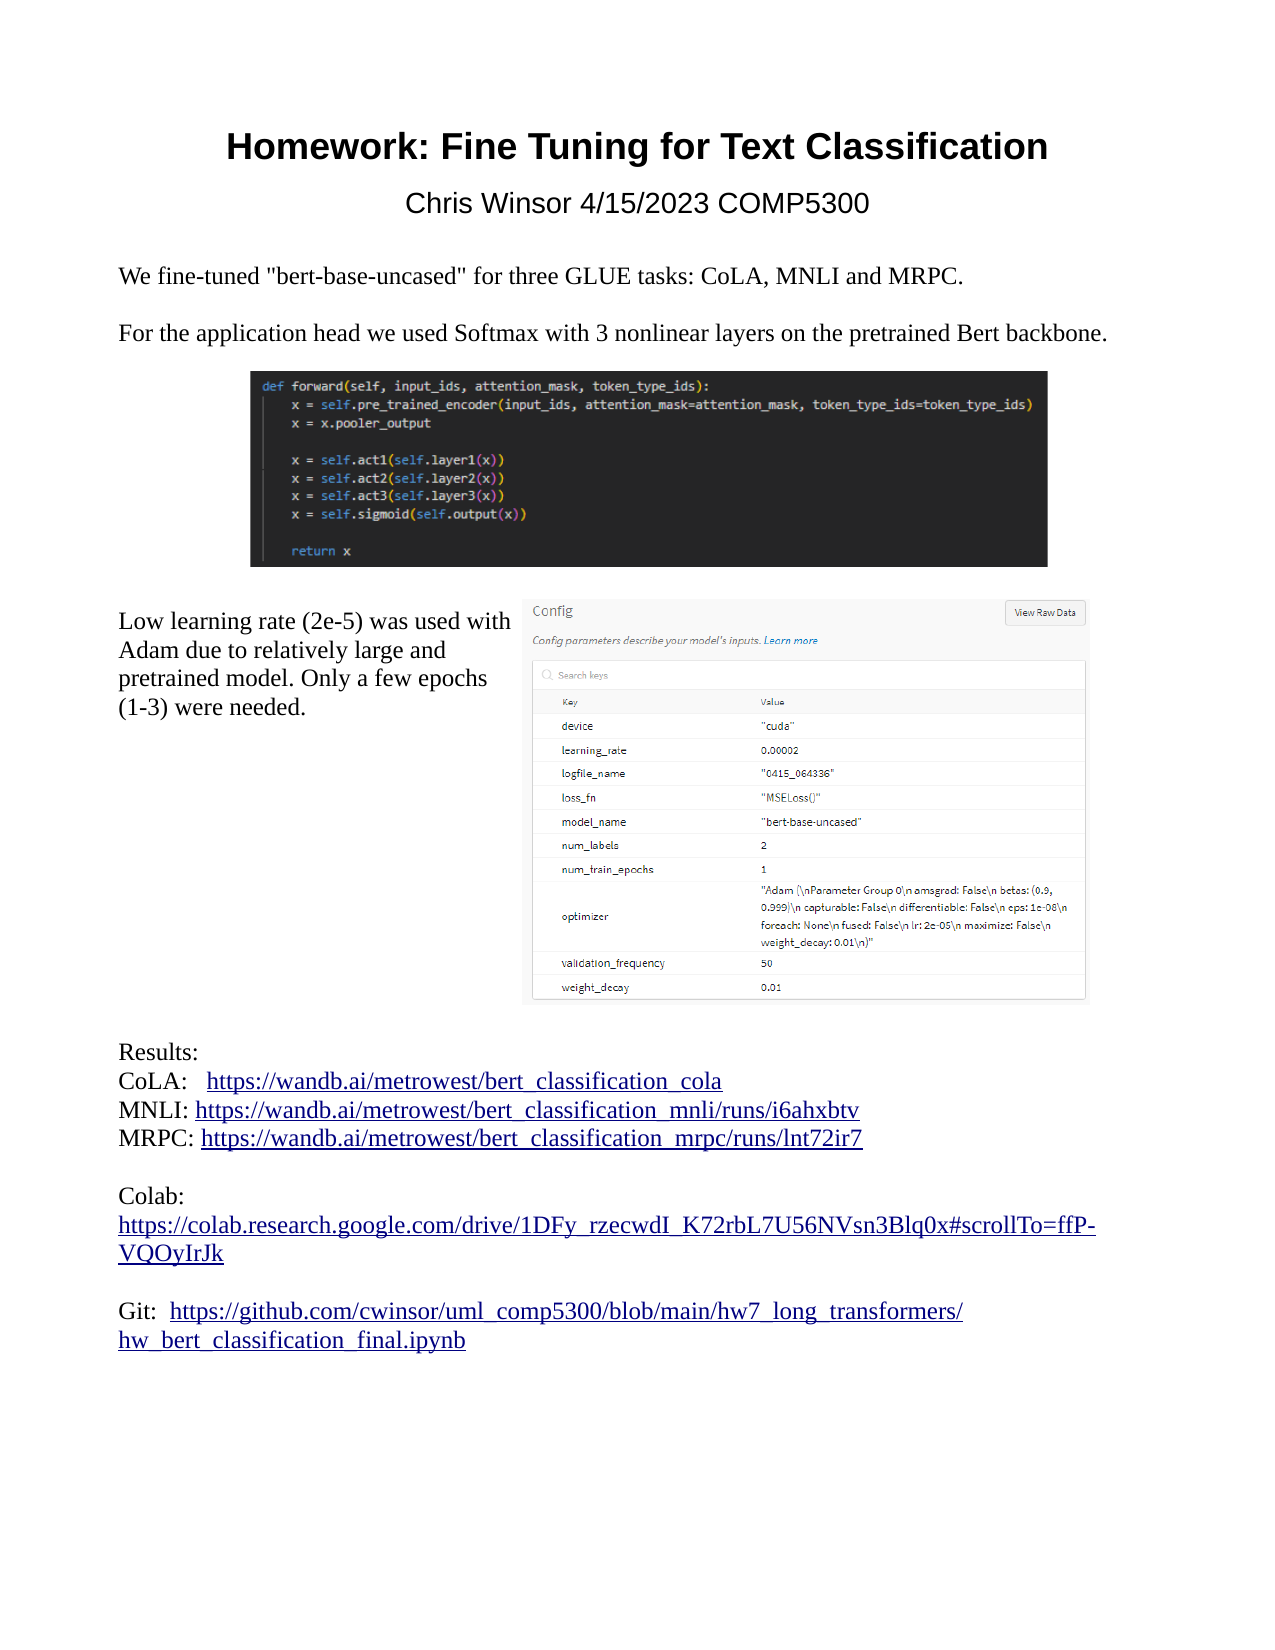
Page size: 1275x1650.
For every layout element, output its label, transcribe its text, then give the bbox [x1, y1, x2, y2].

text Git: https://github.com/cwinsor/uml_comp5300/blob/main/hw7_long_transformers/hw_bert_classification_final.ipynb [118, 1296, 1157, 1353]
text We fine-tuned "bert-base-uncased" for three GLUE tasks: CoLA, MNLI and MRPC. [118, 261, 1157, 290]
subtitle Homework: Fine Tuning for Text Classification [118, 124, 1157, 167]
picture [250, 371, 1048, 567]
text Low learning rate (2e-5) was used with Adam due to relatively large and pretrained model. Only a few epochs (1-3) were needed. [118, 606, 522, 721]
text [1090, 606, 1157, 721]
text MNLI: https://wandb.ai/metrowest/bert_classification_mnli/runs/i6ahxbtv [118, 1095, 1157, 1123]
text Results: [118, 1037, 1157, 1066]
text MRPC: https://wandb.ai/metrowest/bert_classification_mrpc/runs/lnt72ir7 [118, 1123, 1157, 1152]
text Colab: https://colab.research.google.com/drive/1DFy_rzecwdI_K72rbL7U56NVsn3Blq0x#scrollTo=ffP-VQOyIrJk [118, 1181, 1157, 1267]
text For the application head we used Softmax with 3 nonlinear layers on the pretrained Bert backbone. [118, 318, 1157, 347]
subtitle Chris Winsor 4/15/2023 COMP5300 [118, 186, 1157, 220]
text CoLA: https://wandb.ai/metrowest/bert_classification_cola [118, 1066, 1157, 1095]
picture [522, 599, 1090, 1005]
